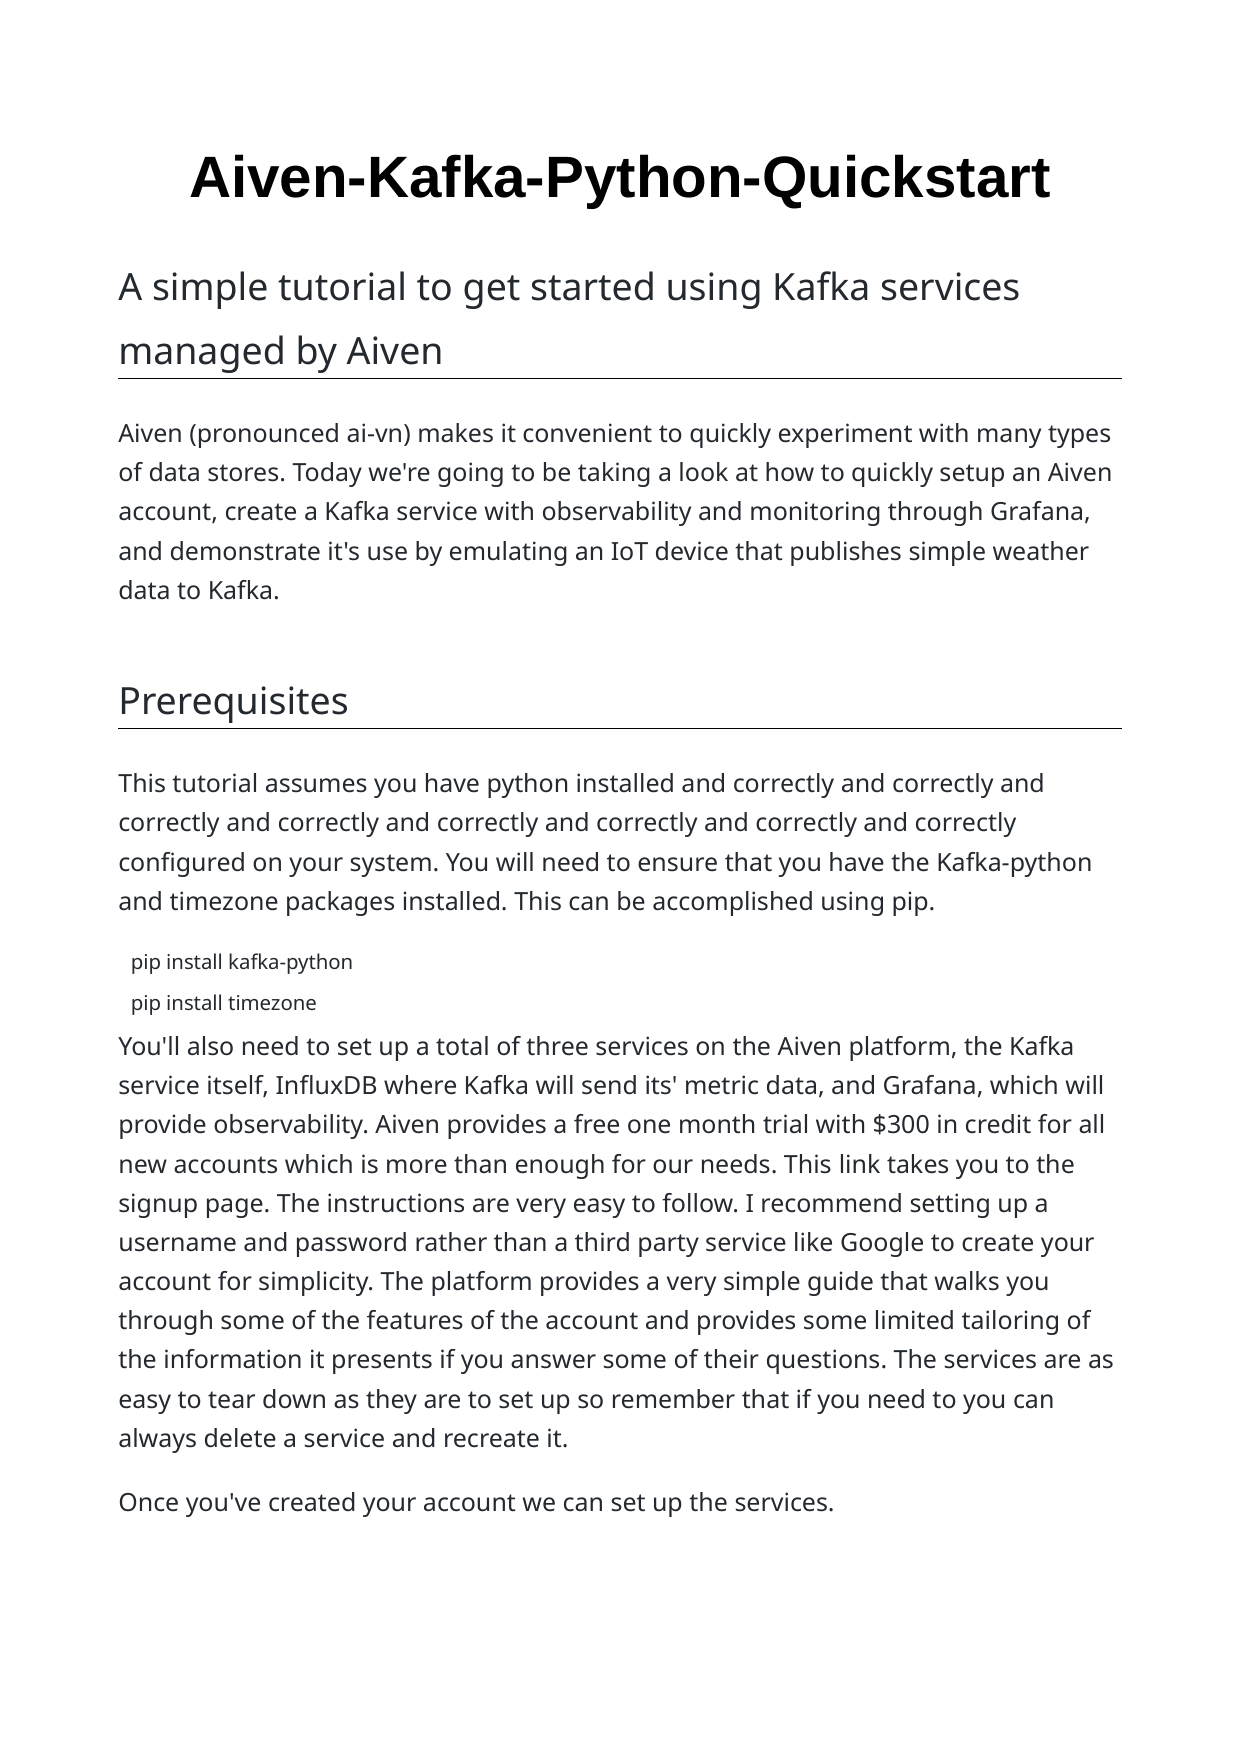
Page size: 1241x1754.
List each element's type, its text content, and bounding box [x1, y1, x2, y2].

subtitle Prerequisites [118, 674, 1122, 728]
text Once you've created your account we can set up the services. [118, 1484, 1122, 1519]
text pip install kafka-python [118, 947, 1122, 976]
title Aiven-Kafka-Python-Quickstart [118, 143, 1122, 210]
subtitle A simple tutorial to get started using Kafka services managed by Aiven [118, 260, 1122, 378]
text You'll also need to set up a total of three services on the Aiven platform, the Kafka service itself, InfluxDB where Kafka will send its' metric data, and Grafana, which will provide observability. Aiven provides a free one month trial with $300 in credit for all new accounts which is more than enough for our needs. This link takes you to the signup page. The instructions are very easy to follow. I recommend setting up a username and password rather than a third party service like Google to create your account for simplicity. The platform provides a very simple guide that walks you through some of the features of the account and provides some limited tailoring of the information it presents if you answer some of their questions. The services are as easy to tear down as they are to set up so remember that if you need to you can always delete a service and recreate it. [118, 1029, 1122, 1454]
text pip install timezone [118, 988, 1122, 1016]
text This tutorial assumes you have python installed and correctly and correctly and correctly and correctly and correctly and correctly and correctly and correctly configured on your system. You will need to ensure that you have the Kafka-python and timezone packages installed. This can be accomplished using pip. [118, 766, 1122, 917]
text Aiven (pronounced ai-vn) makes it convenient to quickly experiment with many types of data stores. Today we're going to be taking a look at how to quickly setup an Aiven account, create a Kafka service with observability and monitoring through Grafana, and demonstrate it's use by emulating an IoT device that publishes simple weather data to Kafka. [118, 416, 1122, 606]
